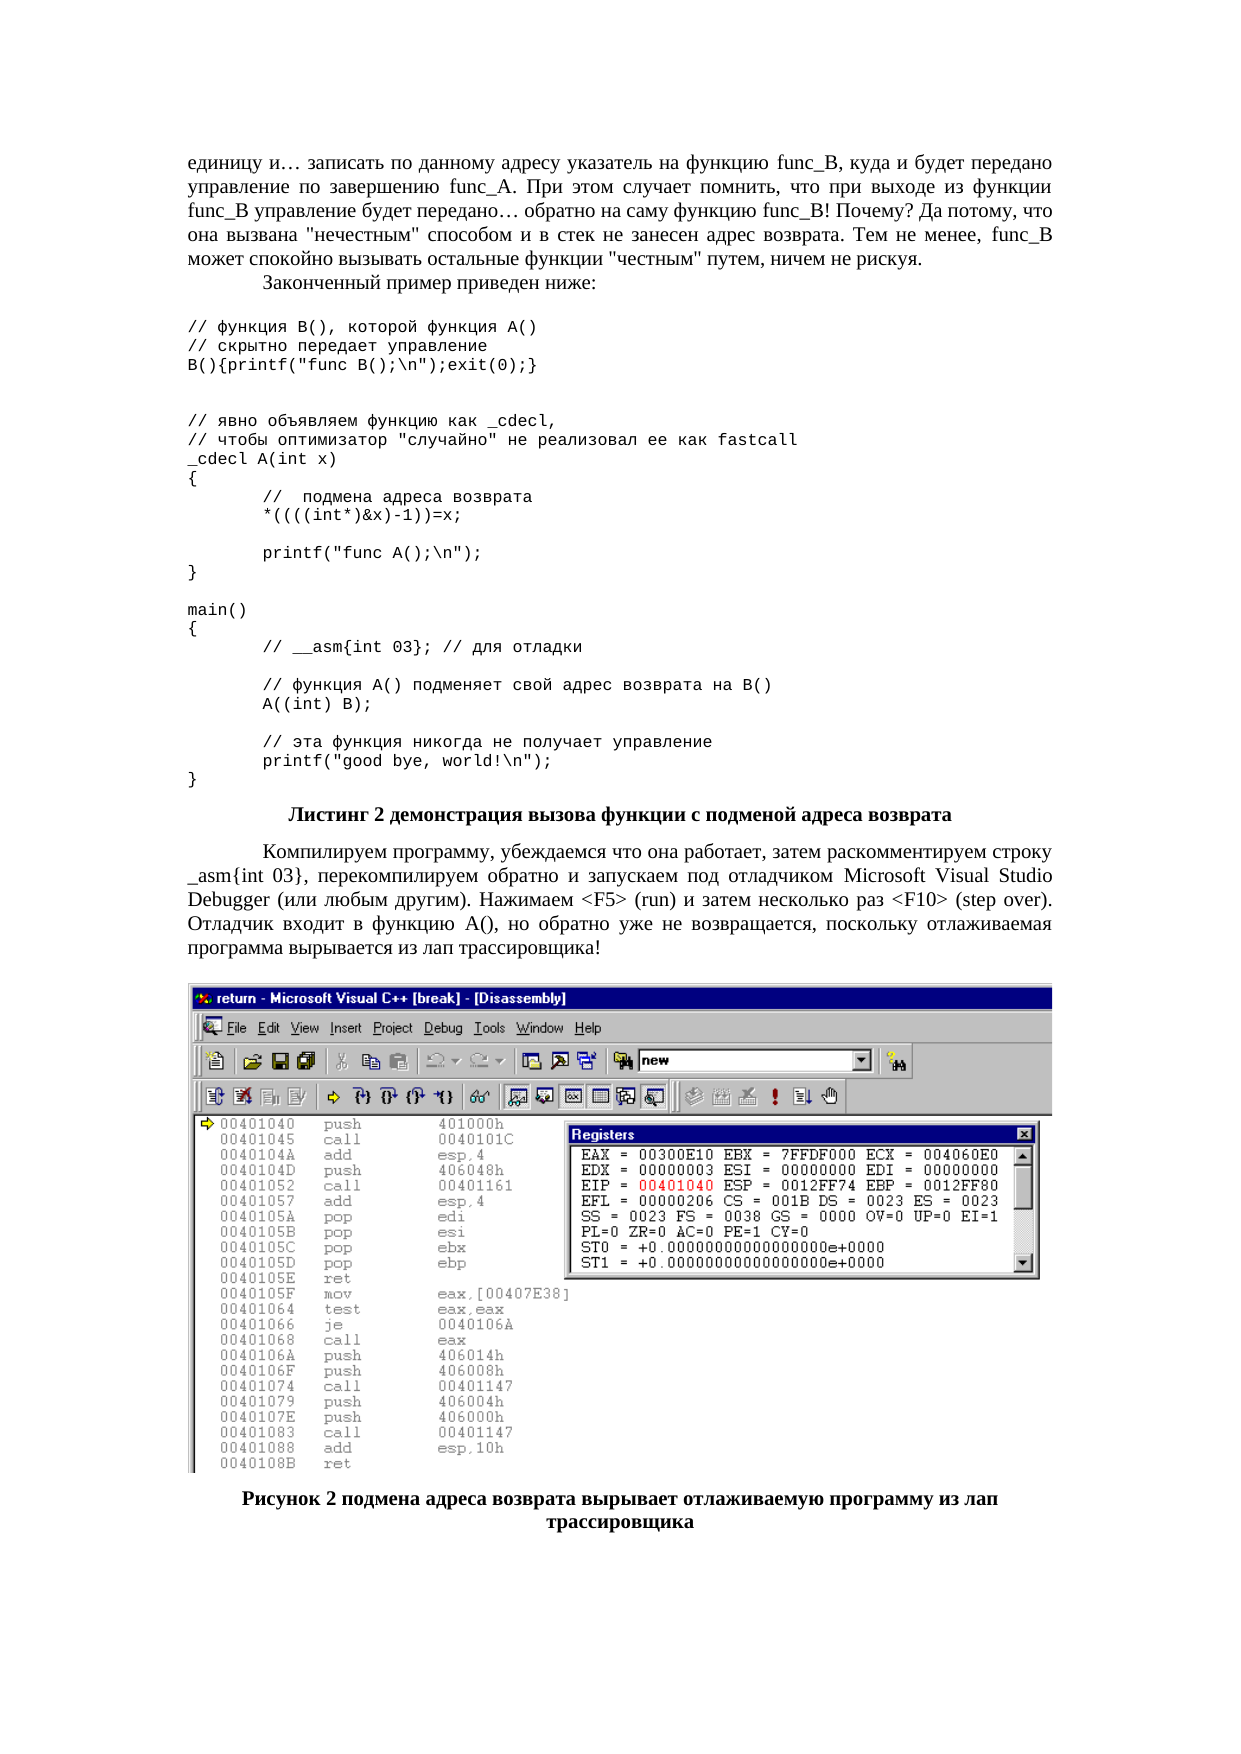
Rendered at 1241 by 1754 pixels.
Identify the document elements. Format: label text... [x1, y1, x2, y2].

text Рисунок 2 подмена адреса возврата вырывает отлаживаемую программу из лап трассировщика [187, 1485, 1053, 1533]
text } [187, 771, 1053, 790]
text { [187, 469, 1053, 488]
text // подмена адреса возврата [187, 488, 1053, 507]
text // чтобы оптимизатор "случайно" не реализовал ее как fastcall [187, 432, 1053, 450]
text // функция B(), которой функция A() [187, 318, 1053, 337]
text printf("func A();\n"); [187, 545, 1053, 563]
text // __asm{int 03}; // для отладки [187, 639, 1053, 658]
text Компилируем программу, убеждаемся что она работает, затем раскомментируем строку _asm{int 03}, перекомпилируем обратно и запускаем под отладчиком Microsoft Visual Studio Debugger (или любым другим). Нажимаем <F5> (run) и затем несколько раз <F10> (step over). Отладчик входит в функцию A(), но обратно уже не возвращается, поскольку отлаживаемая программа вырывается из лап трассировщика! [187, 839, 1053, 959]
text _cdecl A(int x) [187, 450, 1053, 469]
text Листинг 2 демонстрация вызова функции с подменой адреса возврата [187, 802, 1053, 826]
text { [187, 620, 1053, 639]
text B(){printf("func B();\n");exit(0);} [187, 356, 1053, 375]
text A((int) B); [187, 696, 1053, 714]
text } [187, 563, 1053, 582]
text Законченный пример приведен ниже: [187, 270, 1053, 294]
text *((((int*)&x)-1))=x; [187, 507, 1053, 526]
text // явно объявляем функцию как _cdecl, [187, 413, 1053, 432]
text // скрытно передает управление [187, 337, 1053, 356]
text единицу и… записать по данному адресу указатель на функцию func_B, куда и будет передано управление по завершению func_A. При этом случает помнить, что при выходе из функции func_B управление будет передано… обратно на саму функцию func_B! Почему? Да потому, что она вызвана "нечестным" способом и в стек не занесен адрес возврата. Тем не менее, func_B может спокойно вызывать остальные функции "честным" путем, ничем не рискуя. [187, 150, 1053, 270]
text printf("good bye, world!\n"); [187, 752, 1053, 771]
text // функция A() подменяет свой адрес возврата на B() [187, 677, 1053, 696]
text main() [187, 601, 1053, 620]
picture [188, 983, 1053, 1473]
text // эта функция никогда не получает управление [187, 733, 1053, 752]
